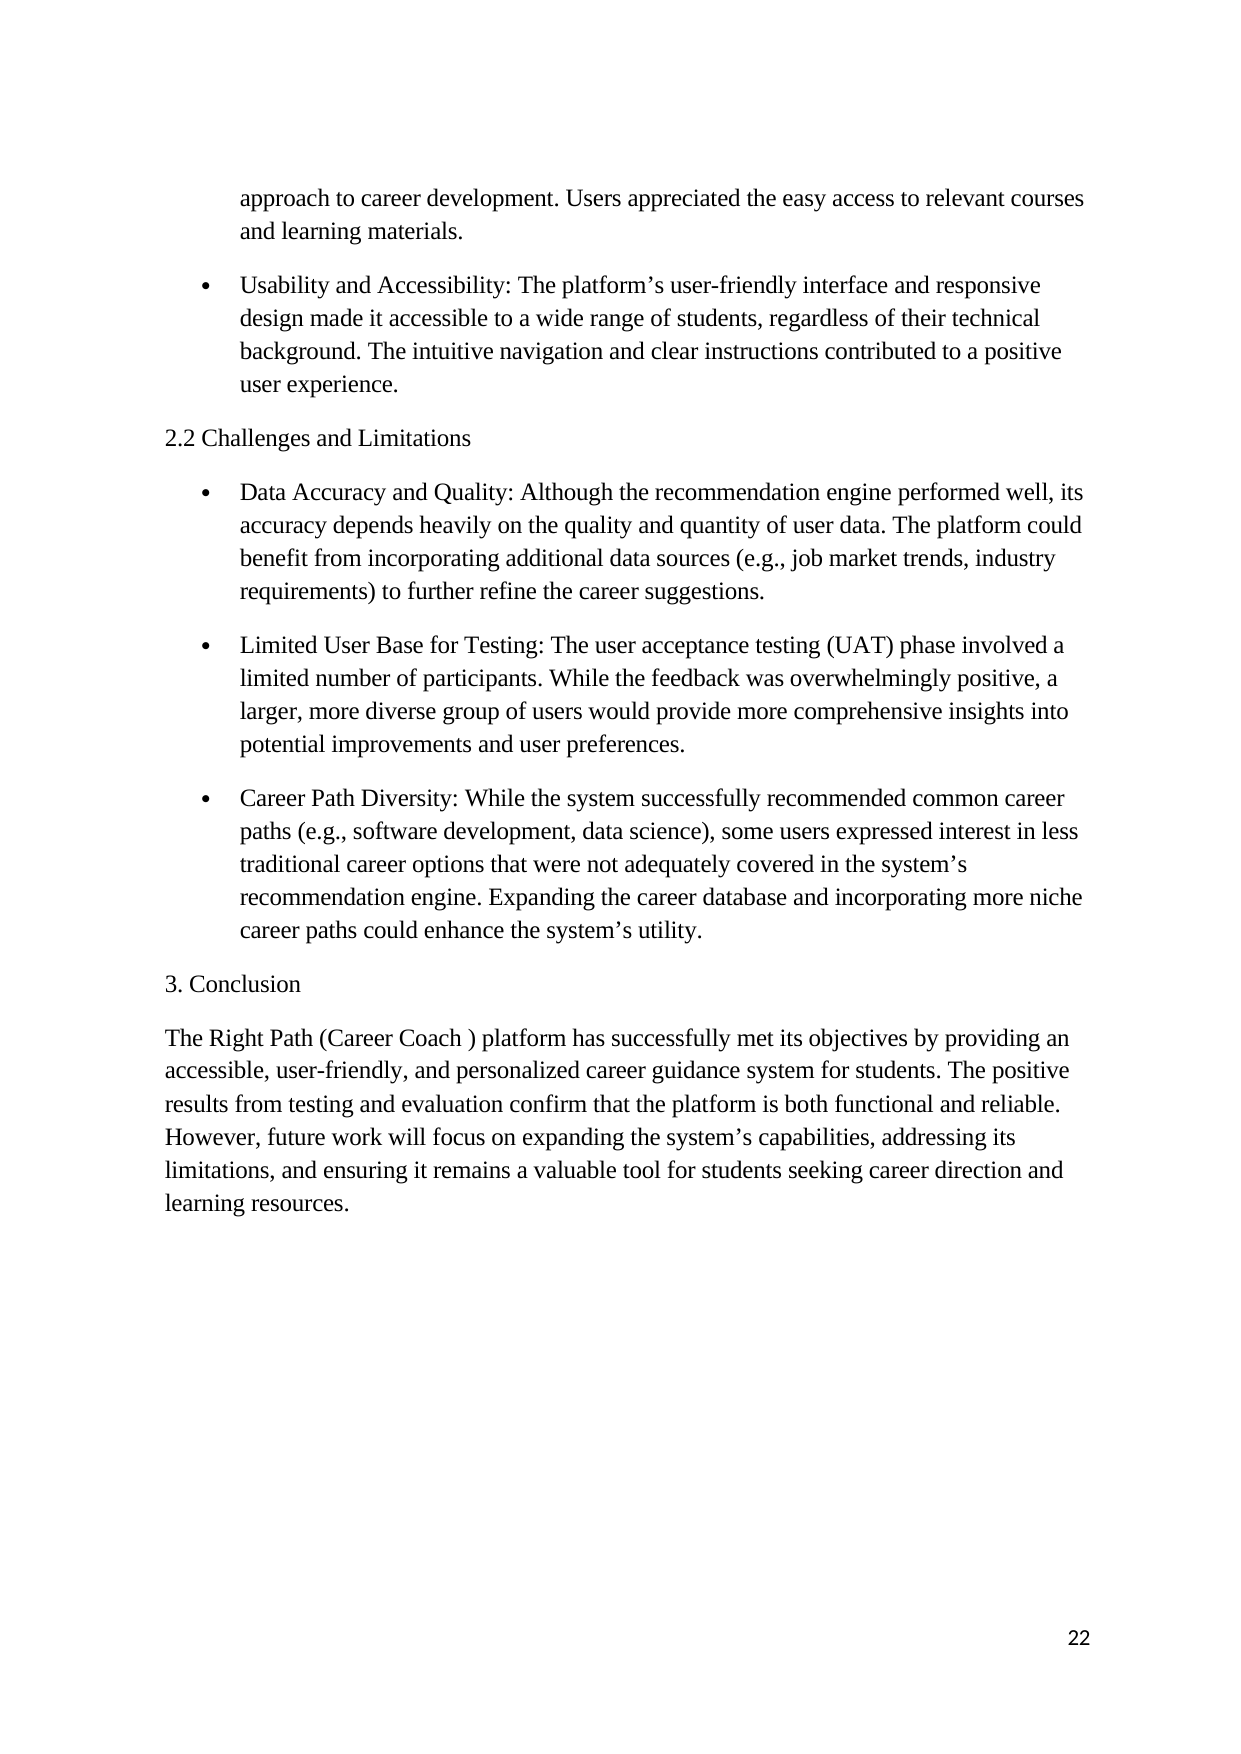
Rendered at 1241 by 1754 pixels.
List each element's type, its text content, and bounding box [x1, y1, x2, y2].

text 2.2 Challenges and Limitations [164, 423, 1103, 452]
text The Right Path (Career Coach ) platform has successfully met its objectives by providing an accessible, user-friendly, and personalized career guidance system for students. The positive results from testing and evaluation confirm that the platform is both functional and reliable. However, future work will focus on expanding the system’s capabilities, addressing its limitations, and ensuring it remains a valuable tool for students seeking career direction and learning resources. [164, 1023, 1103, 1216]
list Usability and Accessibility: The platform’s user-friendly interface and responsive design made it accessible to a wide range of students, regardless of their technical background. The intuitive navigation and clear instructions contributed to a positive user experience. [202, 270, 1103, 398]
list approach to career development. Users appreciated the easy access to relevant courses and learning materials. [202, 183, 1103, 245]
list Career Path Diversity: While the system successfully recommended common career paths (e.g., software development, data science), some users expressed interest in less traditional career options that were not adequately covered in the system’s recommendation engine. Expanding the career database and incorporating more niche career paths could enhance the system’s utility. [202, 783, 1103, 944]
list Limited User Base for Testing: The user acceptance testing (UAT) phase involved a limited number of participants. While the feedback was overwhelmingly positive, a larger, more diverse group of users would provide more comprehensive insights into potential improvements and user preferences. [202, 630, 1103, 758]
list Data Accuracy and Quality: Although the recommendation engine performed well, its accuracy depends heavily on the quality and quantity of user data. The platform could benefit from incorporating additional data sources (e.g., job market trends, industry requirements) to further refine the career suggestions. [202, 477, 1103, 605]
text 3. Conclusion [164, 969, 1103, 997]
